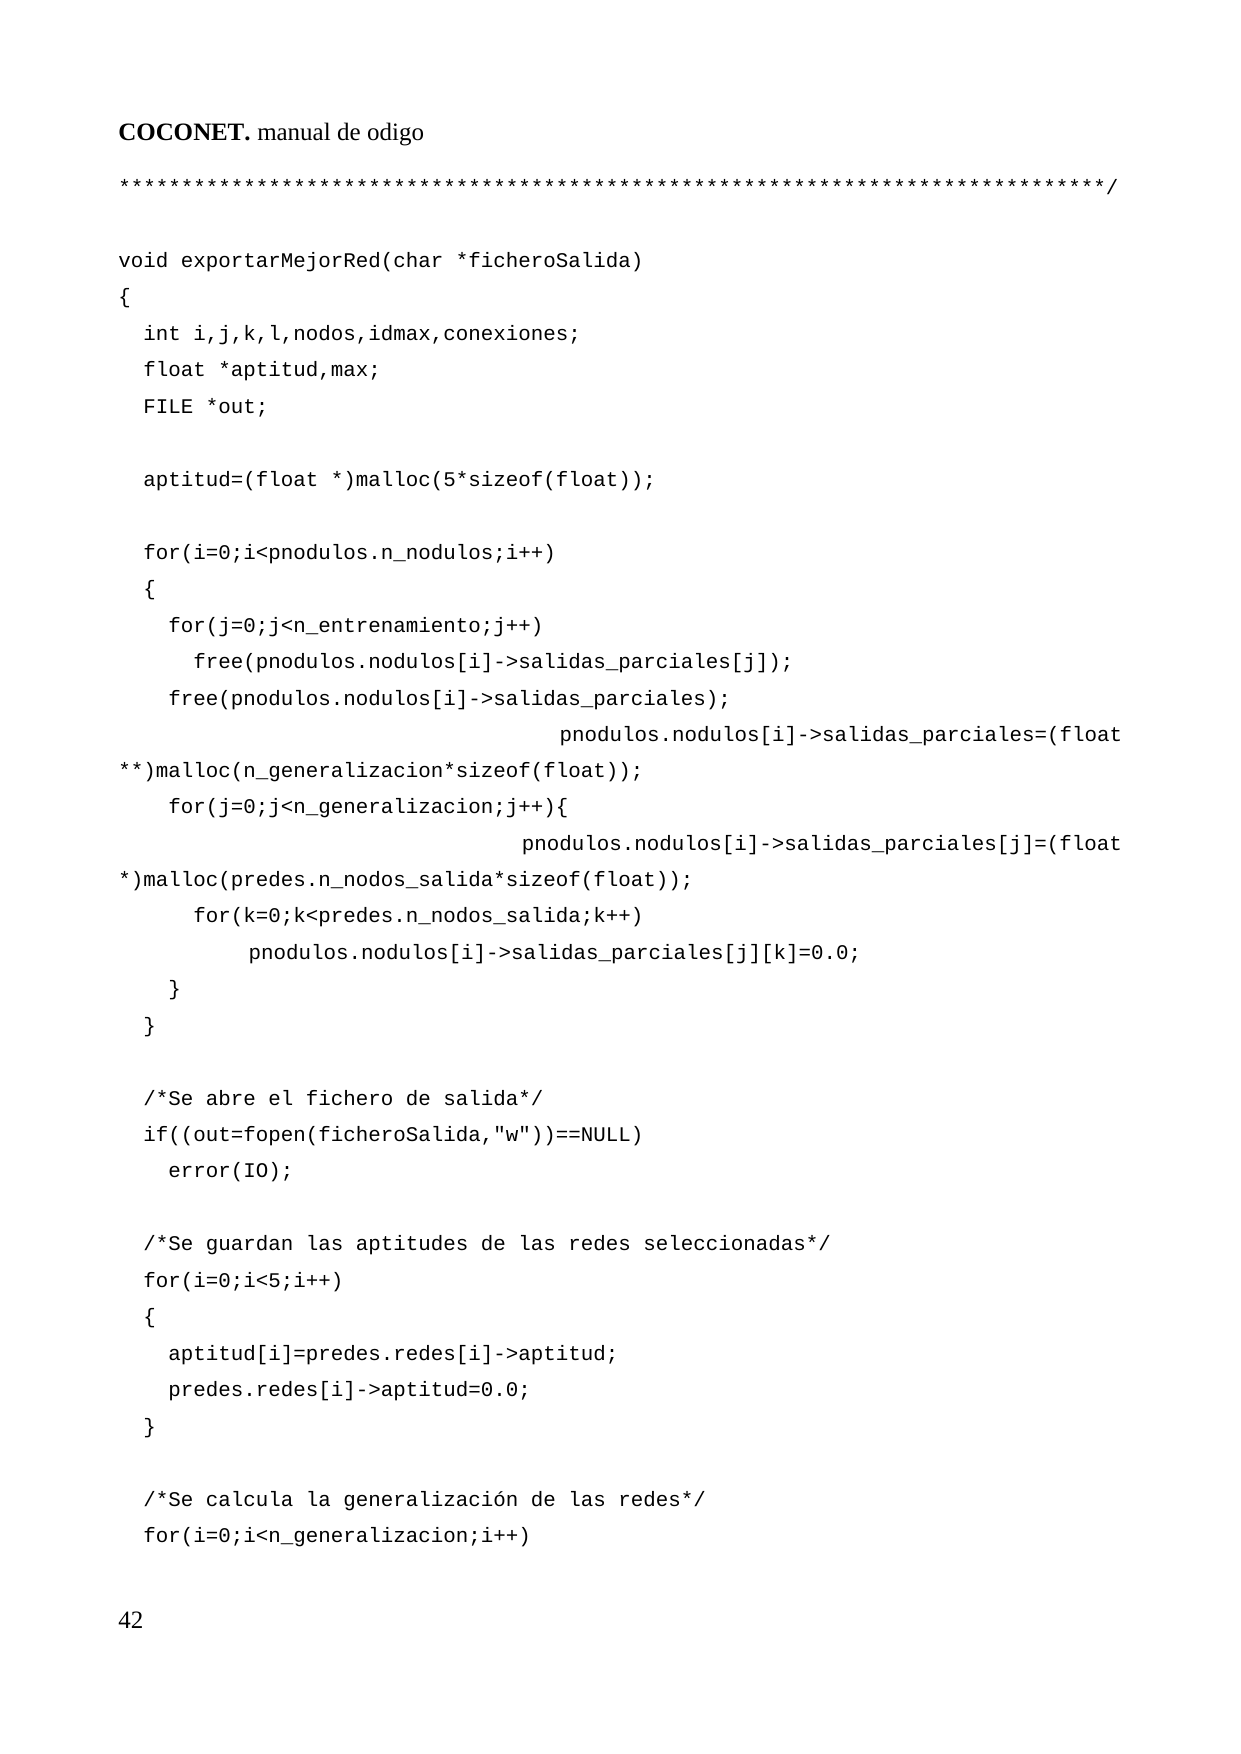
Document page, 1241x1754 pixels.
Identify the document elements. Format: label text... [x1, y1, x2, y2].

text for(k=0;k<predes.n_nodos_salida;k++) [118, 905, 1122, 929]
text for(i=0;i<pnodulos.n_nodulos;i++) [118, 542, 1122, 566]
text aptitud=(float *)malloc(5*sizeof(float)); [118, 469, 1122, 493]
text error(IO); [118, 1160, 1122, 1184]
text for(i=0;i<5;i++) [118, 1270, 1122, 1294]
text free(pnodulos.nodulos[i]->salidas_parciales); [118, 687, 1122, 711]
text aptitud[i]=predes.redes[i]->aptitud; [118, 1343, 1122, 1367]
text pnodulos.nodulos[i]->salidas_parciales[j]=(float *)malloc(predes.n_nodos_salida*sizeof(float)); [118, 833, 1122, 893]
text for(i=0;i<n_generalizacion;i++) [118, 1525, 1122, 1549]
text } [118, 1416, 1122, 1439]
text for(j=0;j<n_entrenamiento;j++) [118, 614, 1122, 638]
text /*Se guardan las aptitudes de las redes seleccionadas*/ [118, 1233, 1122, 1257]
text } [118, 978, 1122, 1002]
text int i,j,k,l,nodos,idmax,conexiones; [118, 323, 1122, 347]
text if((out=fopen(ficheroSalida,"w"))==NULL) [118, 1124, 1122, 1148]
text pnodulos.nodulos[i]->salidas_parciales[j][k]=0.0; [118, 942, 1122, 966]
text float *aptitud,max; [118, 359, 1122, 383]
text predes.redes[i]->aptitud=0.0; [118, 1379, 1122, 1403]
text *******************************************************************************/ [118, 177, 1122, 201]
text for(j=0;j<n_generalizacion;j++){ [118, 796, 1122, 820]
text /*Se abre el fichero de salida*/ [118, 1087, 1122, 1111]
text { [118, 286, 1122, 310]
text /*Se calcula la generalización de las redes*/ [118, 1488, 1122, 1512]
text } [118, 1014, 1122, 1038]
text void exportarMejorRed(char *ficheroSalida) [118, 250, 1122, 274]
text { [118, 1306, 1122, 1330]
text pnodulos.nodulos[i]->salidas_parciales=(float **)malloc(n_generalizacion*sizeof(float)); [118, 724, 1122, 784]
text free(pnodulos.nodulos[i]->salidas_parciales[j]); [118, 651, 1122, 675]
text FILE *out; [118, 396, 1122, 420]
text { [118, 578, 1122, 602]
